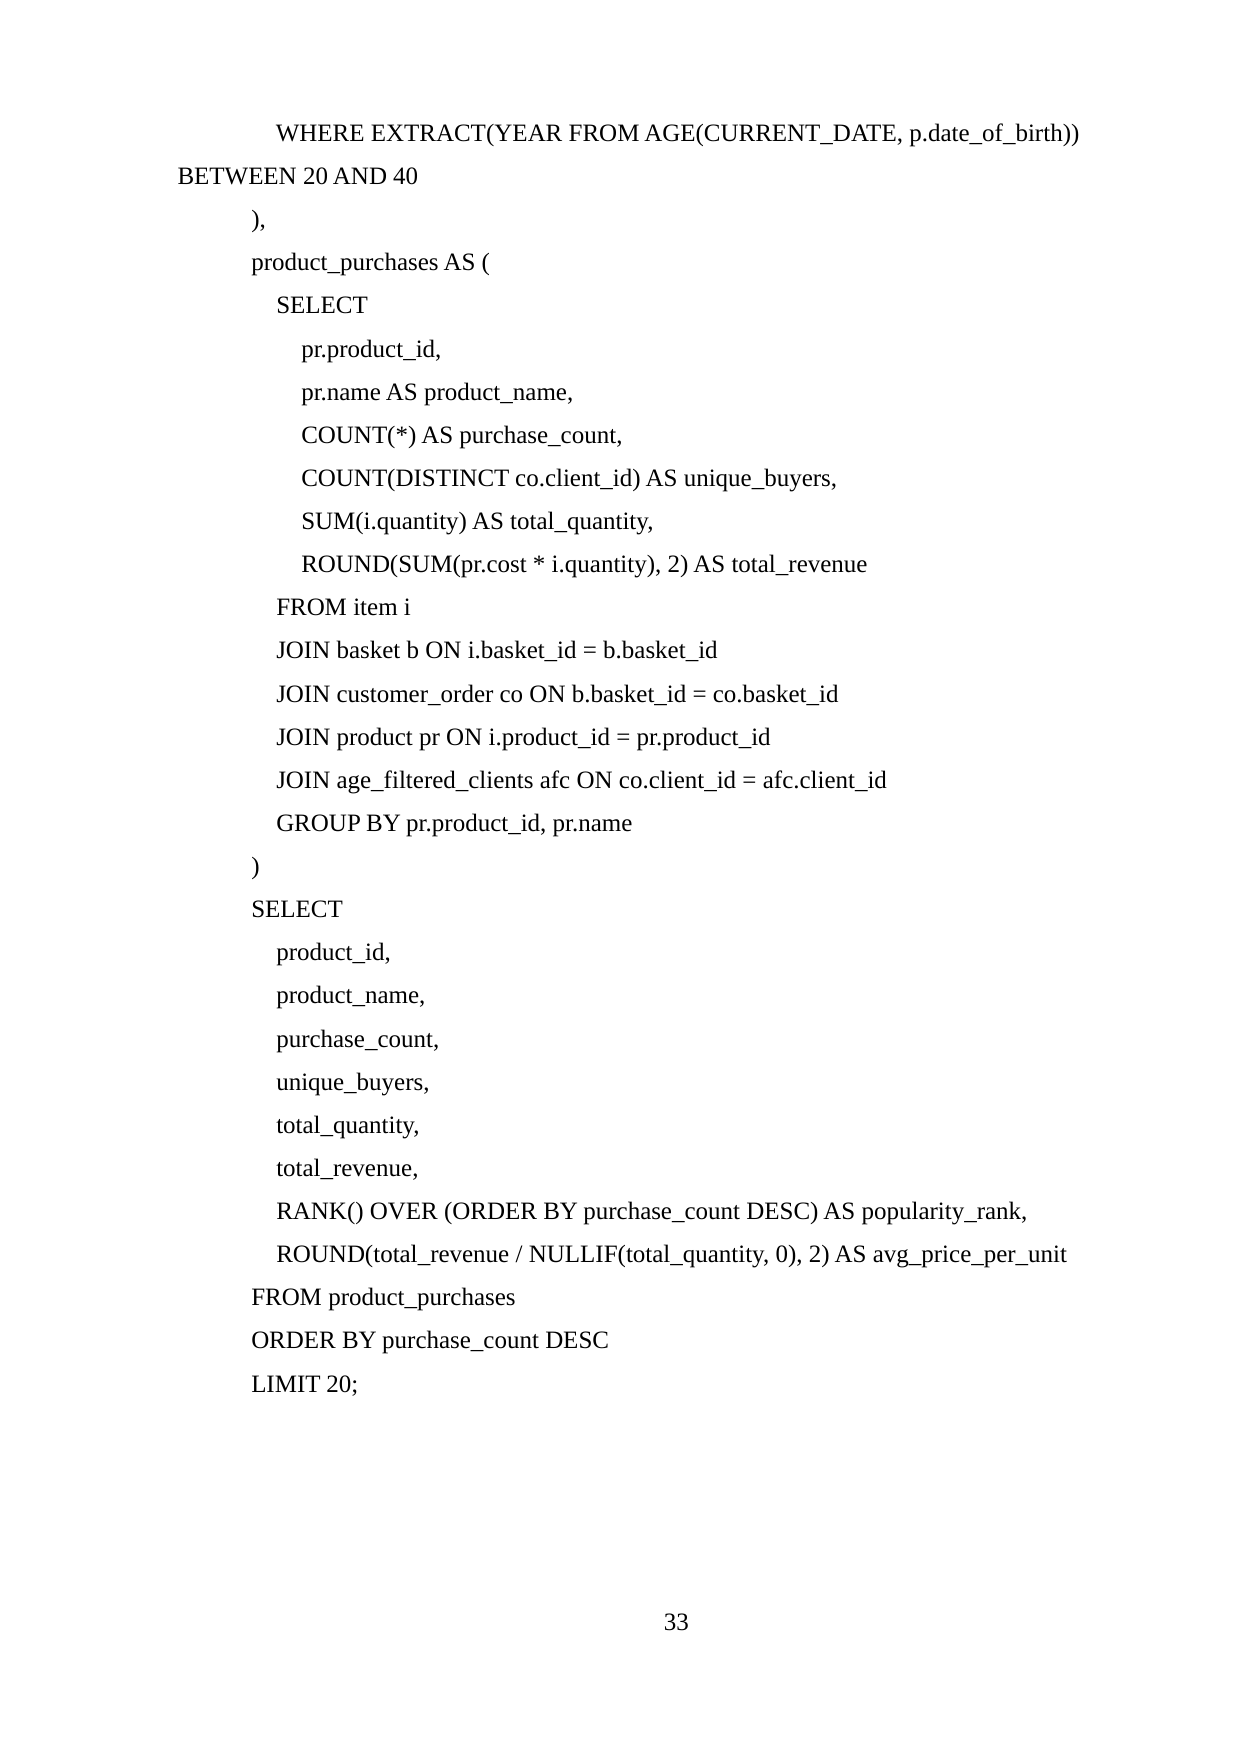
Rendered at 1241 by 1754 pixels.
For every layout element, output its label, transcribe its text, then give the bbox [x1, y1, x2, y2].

text product_name, [177, 981, 1181, 1009]
text ROUND(total_revenue / NULLIF(total_quantity, 0), 2) AS avg_price_per_unit [177, 1239, 1181, 1268]
text SELECT [177, 894, 1181, 923]
text RANK() OVER (ORDER BY purchase_count DESC) AS popularity_rank, [177, 1196, 1181, 1225]
text SELECT [177, 291, 1181, 319]
text JOIN product pr ON i.product_id = pr.product_id [177, 722, 1181, 751]
text pr.product_id, [177, 334, 1181, 362]
text WHERE EXTRACT(YEAR FROM AGE(CURRENT_DATE, p.date_of_birth)) BETWEEN 20 AND 40 [177, 118, 1181, 190]
text COUNT(DISTINCT co.client_id) AS unique_buyers, [177, 463, 1181, 492]
text COUNT(*) AS purchase_count, [177, 420, 1181, 449]
text product_id, [177, 937, 1181, 966]
text total_revenue, [177, 1153, 1181, 1182]
text FROM item i [177, 592, 1181, 621]
text FROM product_purchases [177, 1282, 1181, 1311]
text unique_buyers, [177, 1067, 1181, 1096]
text SUM(i.quantity) AS total_quantity, [177, 506, 1181, 535]
text JOIN customer_order co ON b.basket_id = co.basket_id [177, 679, 1181, 707]
text ROUND(SUM(pr.cost * i.quantity), 2) AS total_revenue [177, 549, 1181, 578]
text pr.name AS product_name, [177, 377, 1181, 406]
text purchase_count, [177, 1024, 1181, 1052]
text ), [177, 204, 1181, 233]
text ORDER BY purchase_count DESC [177, 1326, 1181, 1354]
text GROUP BY pr.product_id, pr.name [177, 808, 1181, 837]
text total_quantity, [177, 1110, 1181, 1139]
text ) [177, 851, 1181, 880]
text product_purchases AS ( [177, 247, 1181, 276]
text LIMIT 20; [177, 1369, 1181, 1397]
text JOIN basket b ON i.basket_id = b.basket_id [177, 636, 1181, 664]
text JOIN age_filtered_clients afc ON co.client_id = afc.client_id [177, 765, 1181, 794]
